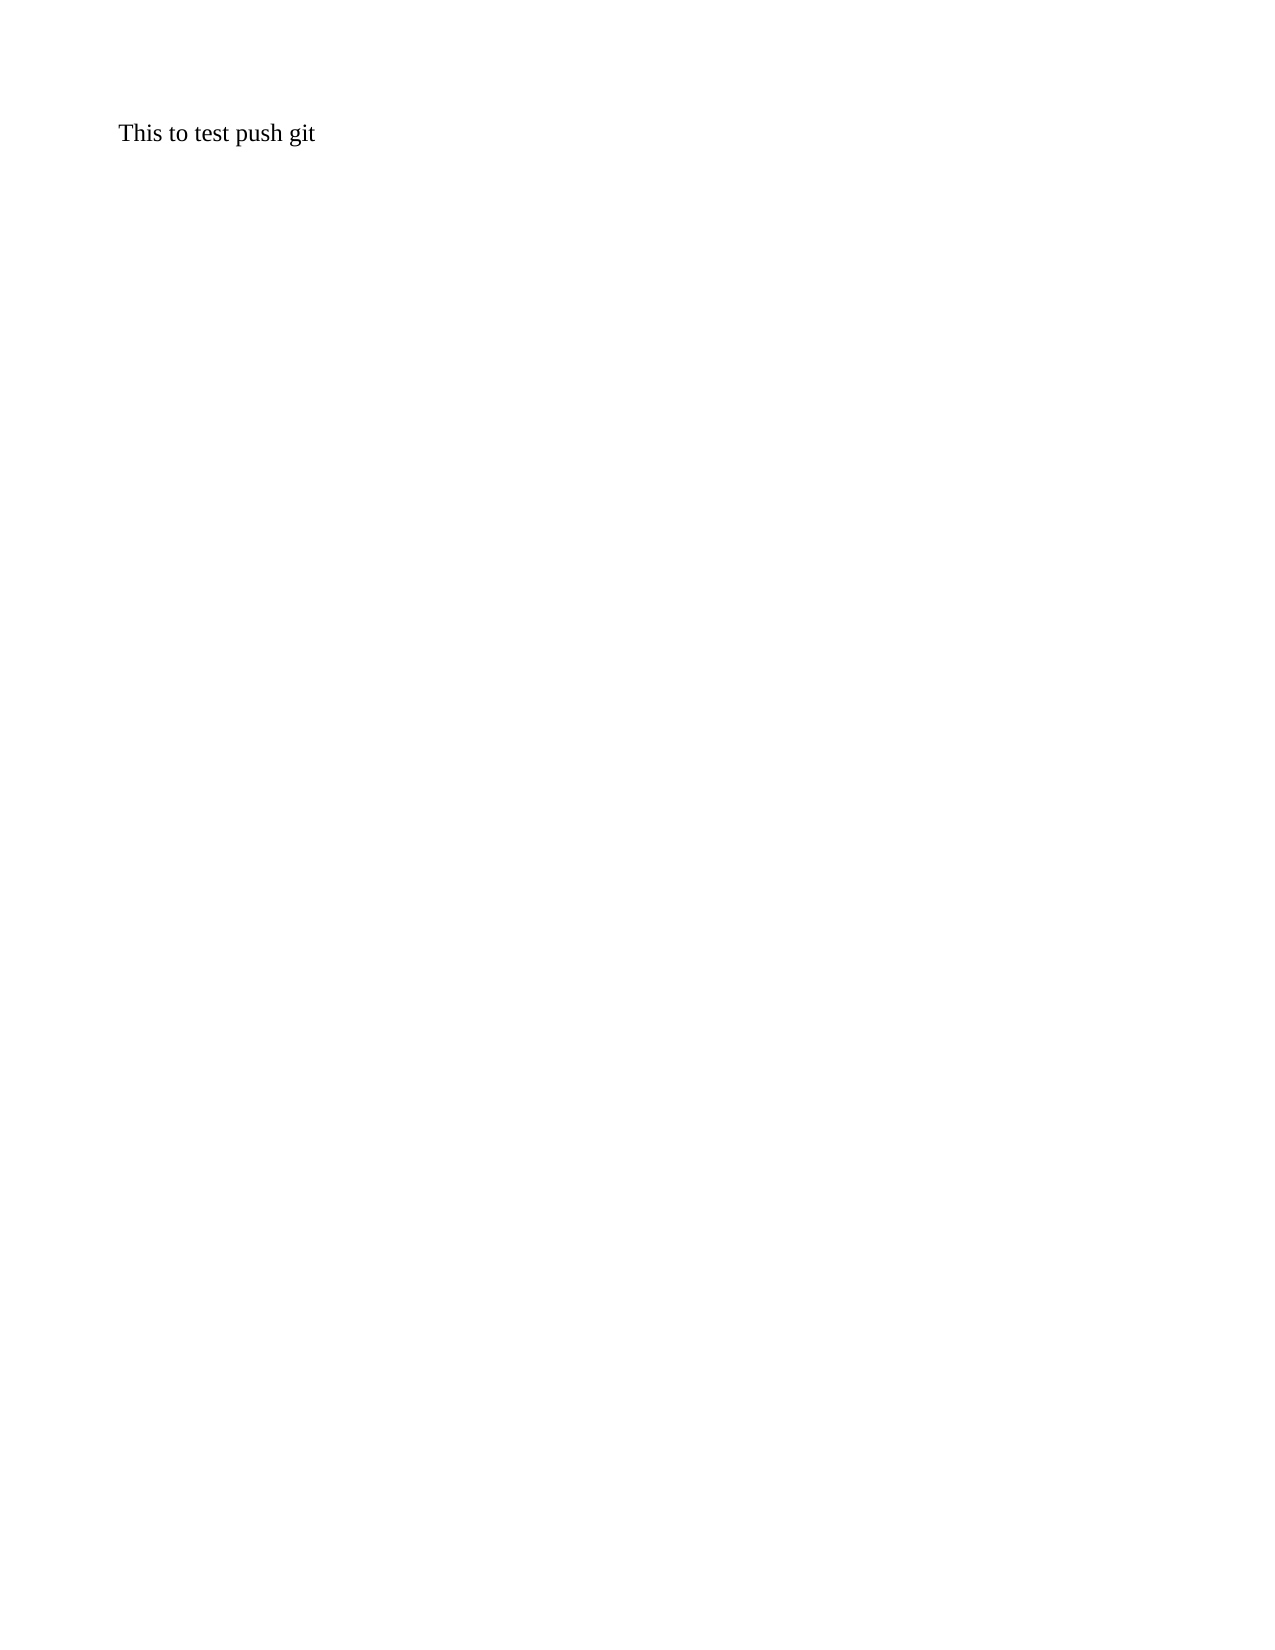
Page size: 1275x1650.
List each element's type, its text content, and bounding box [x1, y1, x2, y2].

text This to test push git [118, 118, 1157, 147]
